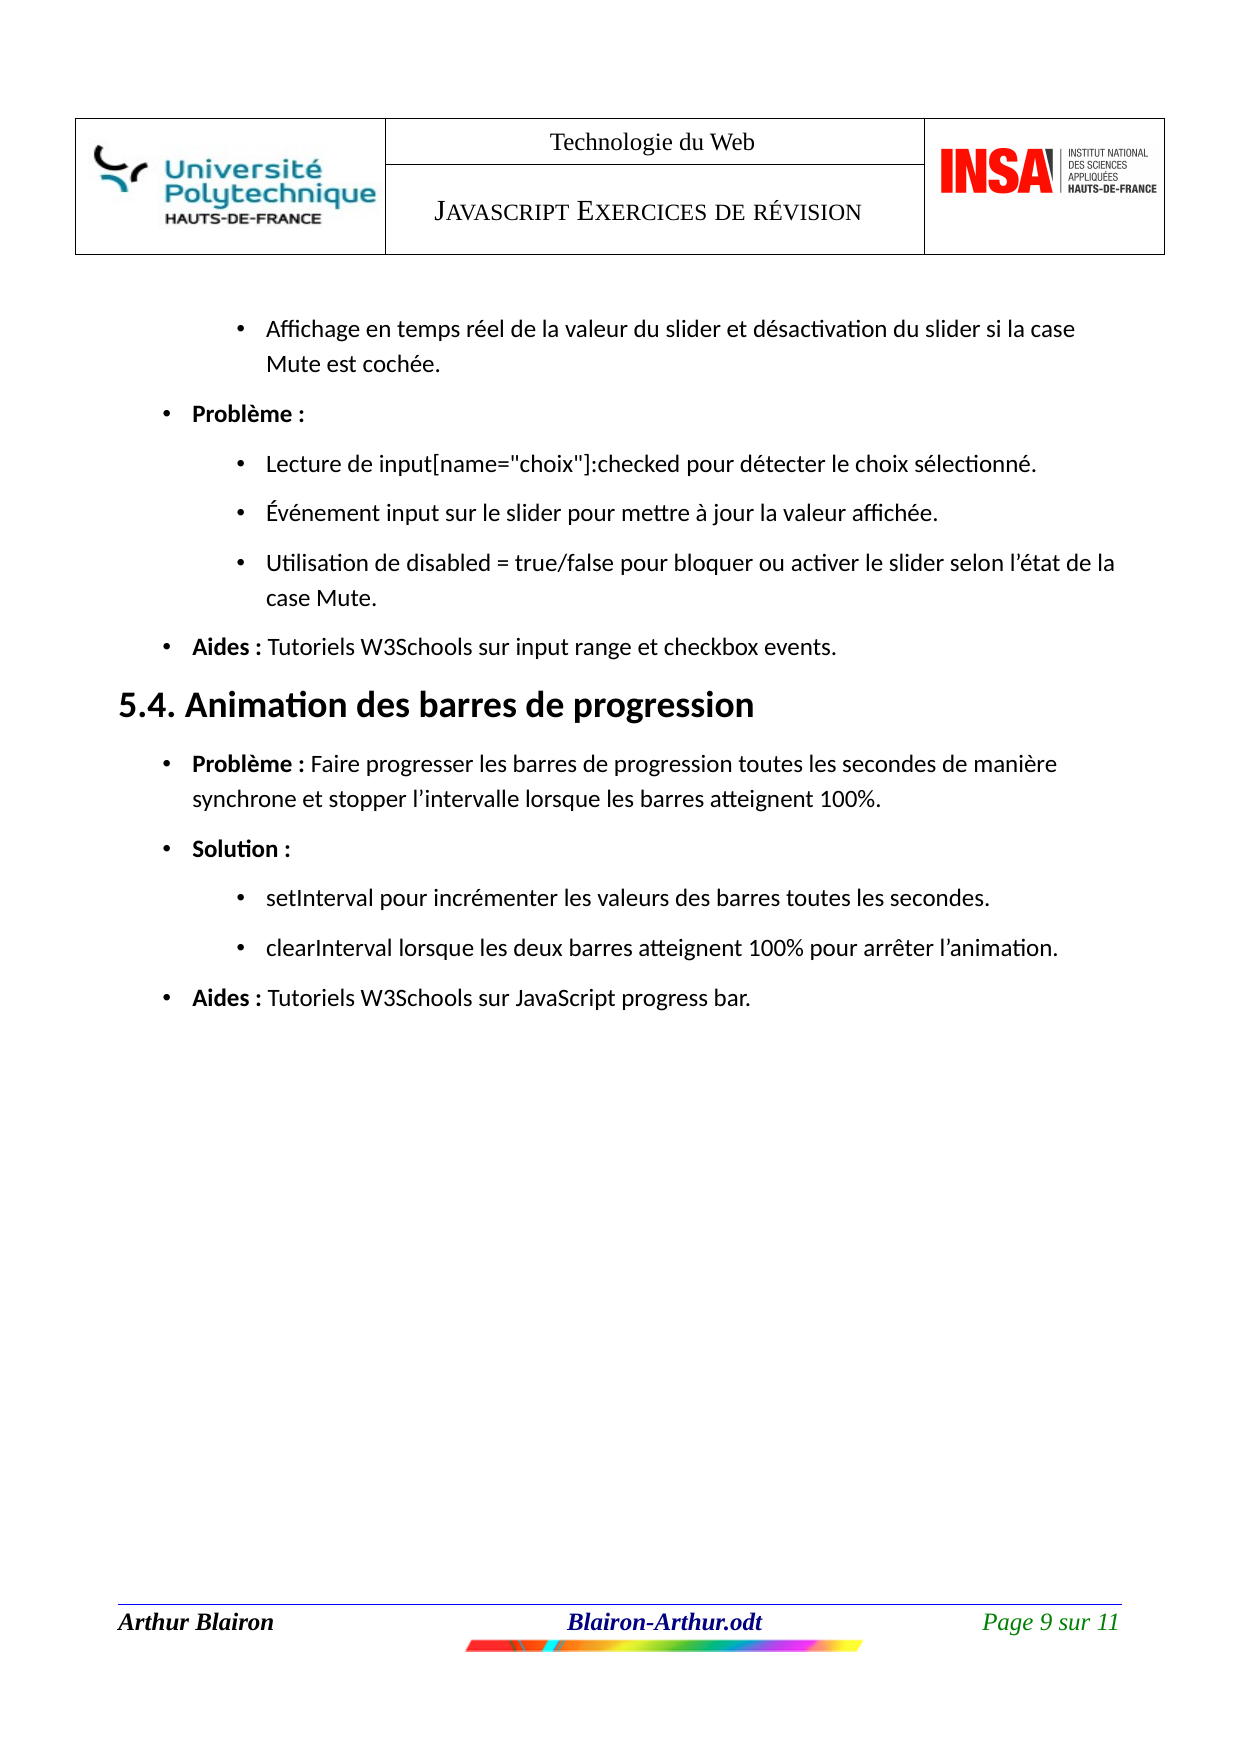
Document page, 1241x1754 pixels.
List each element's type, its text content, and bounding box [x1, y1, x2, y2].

list Solution : [162, 833, 1122, 863]
list Aides : Tutoriels W3Schools sur input range et checkbox events. [162, 632, 1122, 662]
picture [87, 126, 383, 247]
list Utilisation de disabled = true/false pour bloquer ou activer le slider selon l’état de la case Mute. [236, 547, 1122, 612]
picture [463, 1639, 864, 1652]
list Problème : [162, 398, 1122, 429]
list clearInterval lorsque les deux barres atteignent 100% pour arrêter l’animation. [236, 932, 1122, 963]
subtitle 5.4. Animation des barres de progression [118, 681, 1122, 727]
list Affichage en temps réel de la valeur du slider et désactivation du slider si la case Mute est cochée. [236, 314, 1122, 379]
list Lecture de input[name="choix"]:checked pour détecter le choix sélectionné. [236, 448, 1122, 478]
list Aides : Tutoriels W3Schools sur JavaScript progress bar. [162, 982, 1122, 1012]
picture [936, 143, 1161, 201]
list setInterval pour incrémenter les valeurs des barres toutes les secondes. [236, 883, 1122, 913]
list Problème : Faire progresser les barres de progression toutes les secondes de manière synchrone et stopper l’intervalle lorsque les barres atteignent 100%. [162, 748, 1122, 814]
list Événement input sur le slider pour mettre à jour la valeur affichée. [236, 497, 1122, 528]
